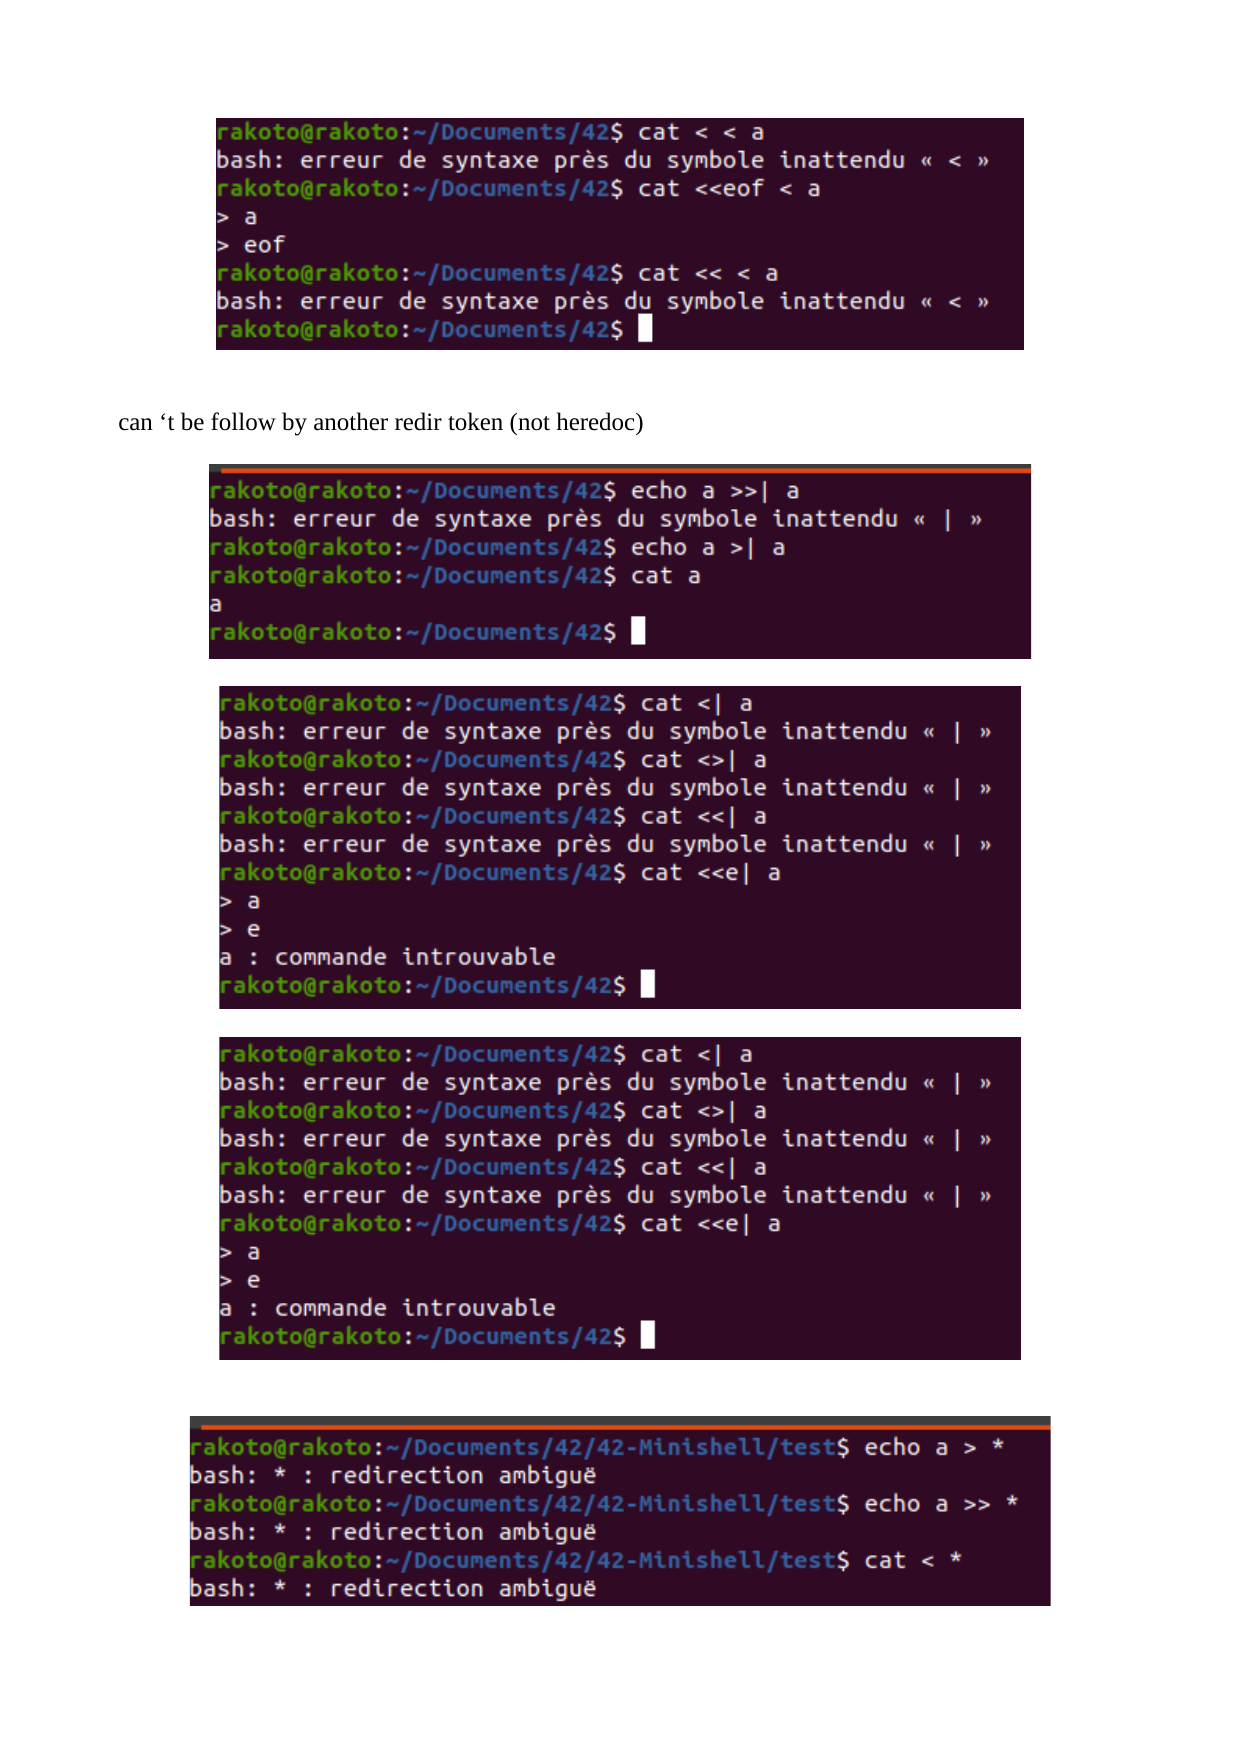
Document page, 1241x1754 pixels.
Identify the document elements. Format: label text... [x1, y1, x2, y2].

picture [219, 1037, 1021, 1360]
picture [209, 464, 1032, 659]
picture [216, 118, 1024, 350]
text can ‘t be follow by another redir token (not heredoc) [118, 407, 1122, 436]
picture [219, 686, 1021, 1009]
picture [189, 1416, 1051, 1606]
